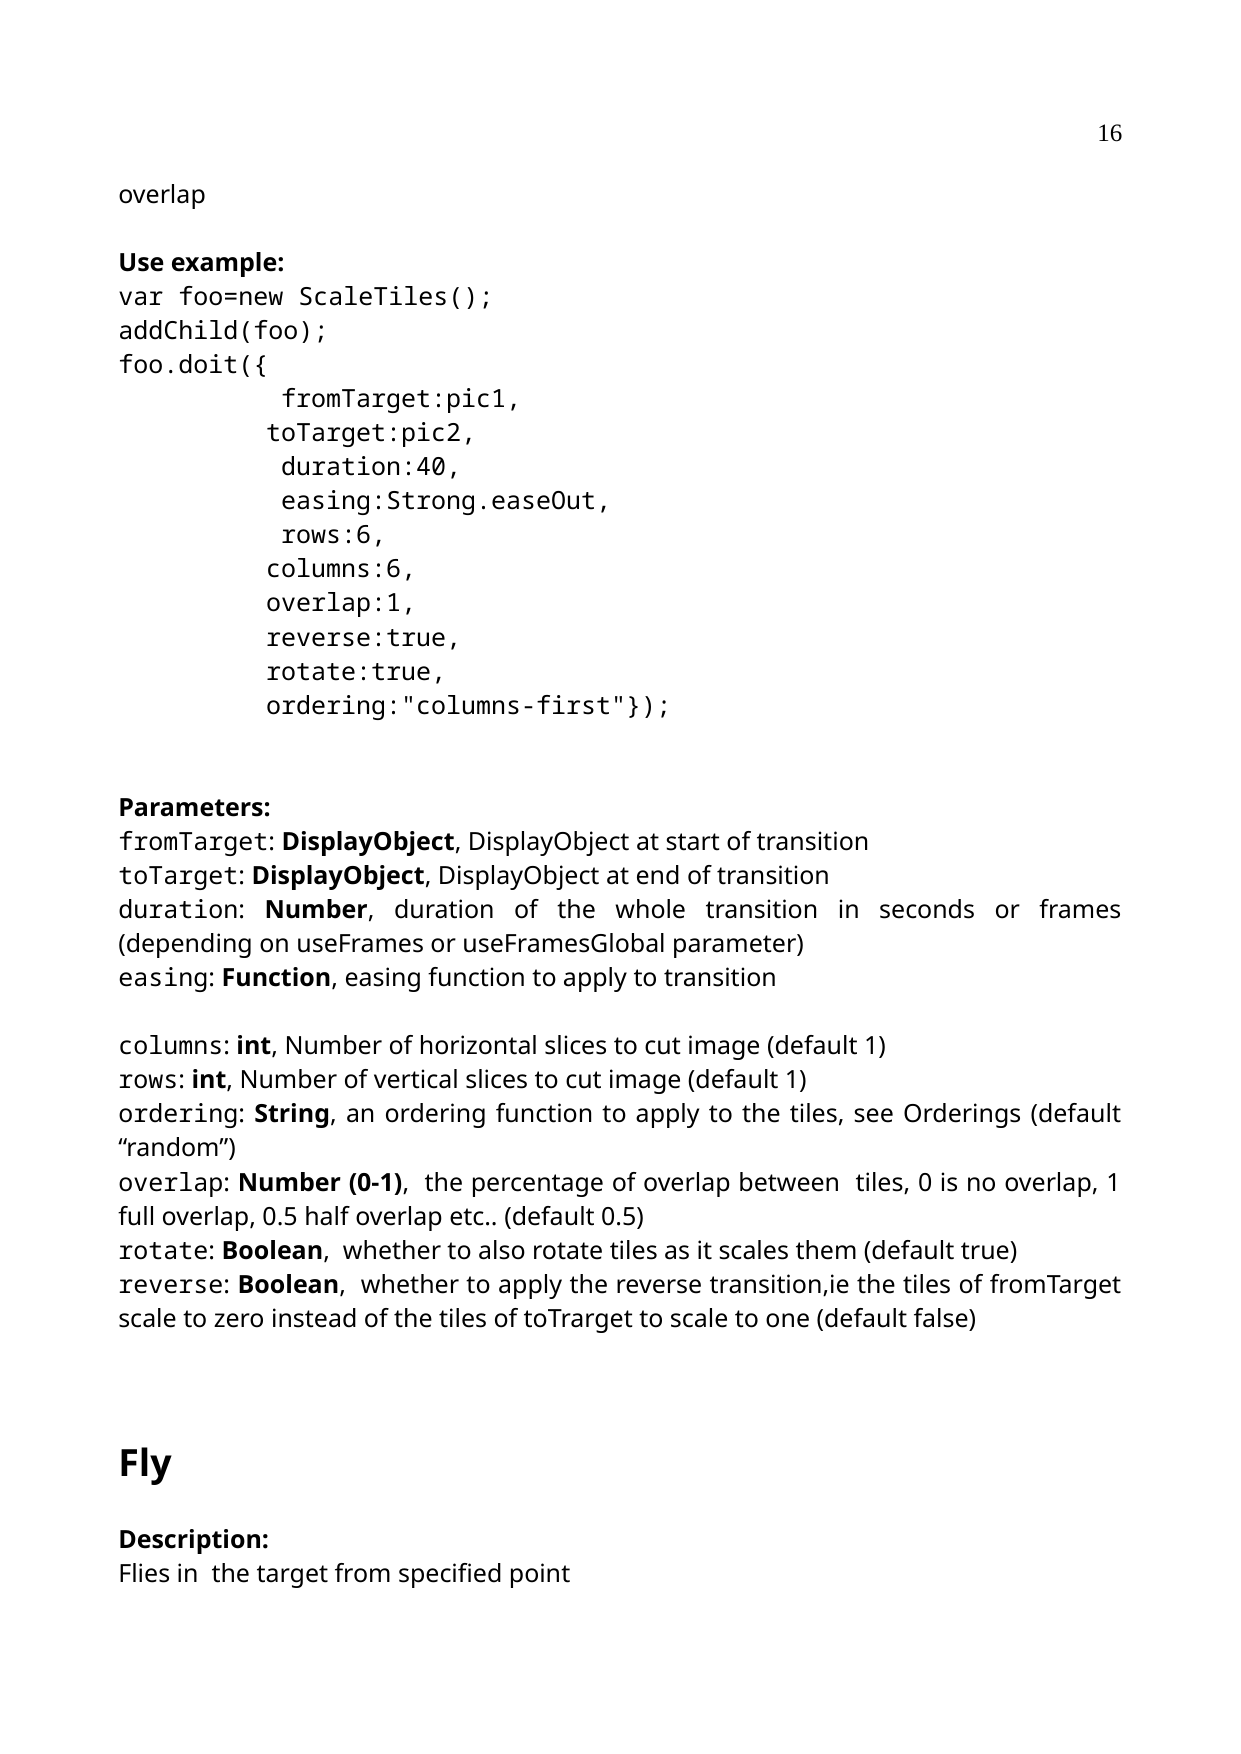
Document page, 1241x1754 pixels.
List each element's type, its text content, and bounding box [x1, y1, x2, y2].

text reverse:true, [118, 619, 1122, 653]
text ordering:"columns-first"}); [118, 687, 1122, 721]
text ordering: String, an ordering function to apply to the tiles, see Orderings (default “random”) [118, 1096, 1122, 1164]
text fromTarget: DisplayObject, DisplayObject at start of transition [118, 823, 1122, 858]
text var foo=new ScaleTiles(); [118, 278, 1122, 313]
text columns:6, [118, 551, 1122, 585]
text columns: int, Number of horizontal slices to cut image (default 1) [118, 1028, 1122, 1062]
text overlap [118, 176, 1122, 210]
text foo.doit({ [118, 347, 1122, 381]
text overlap:1, [118, 585, 1122, 619]
text Description: [118, 1522, 1122, 1556]
text toTarget:pic2, [118, 415, 1122, 449]
text rotate: Boolean, whether to also rotate tiles as it scales them (default true) [118, 1232, 1122, 1266]
text easing: Function, easing function to apply to transition [118, 960, 1122, 994]
text Fly [118, 1437, 1122, 1488]
text rows:6, [118, 517, 1122, 551]
text easing:Strong.easeOut, [118, 483, 1122, 517]
text Use example: [118, 244, 1122, 278]
text addChild(foo); [118, 313, 1122, 347]
text reverse: Boolean, whether to apply the reverse transition,ie the tiles of fromTarget scale to zero instead of the tiles of toTrarget to scale to one (default false) [118, 1266, 1122, 1334]
text rows: int, Number of vertical slices to cut image (default 1) [118, 1062, 1122, 1096]
text fromTarget:pic1, [118, 381, 1122, 415]
text duration:40, [118, 449, 1122, 483]
text toTarget: DisplayObject, DisplayObject at end of transition [118, 858, 1122, 892]
text rotate:true, [118, 653, 1122, 687]
text duration: Number, duration of the whole transition in seconds or frames (depending on useFrames or useFramesGlobal parameter) [118, 892, 1122, 960]
text Flies in the target from specified point [118, 1556, 1122, 1590]
text overlap: Number (0-1), the percentage of overlap between tiles, 0 is no overlap, 1 full overlap, 0.5 half overlap etc.. (default 0.5) [118, 1164, 1122, 1232]
text Parameters: [118, 789, 1122, 823]
